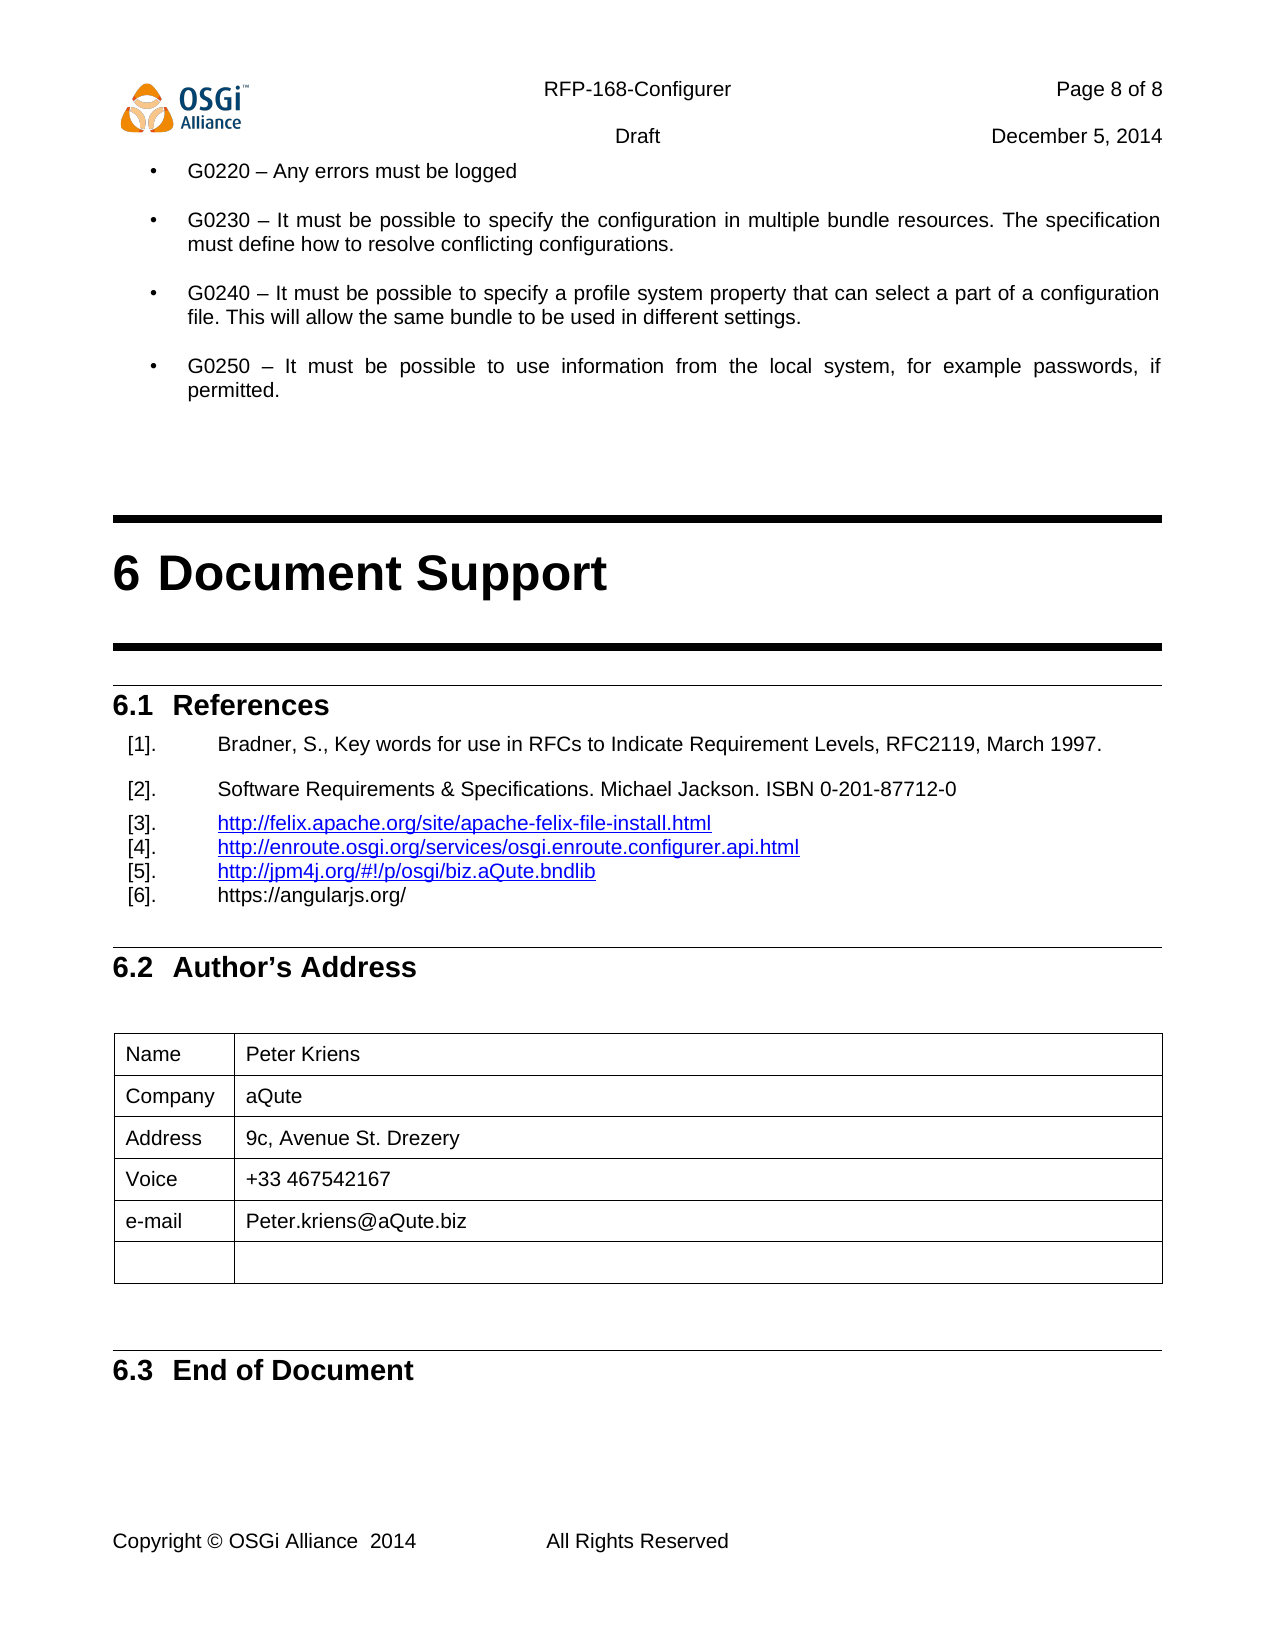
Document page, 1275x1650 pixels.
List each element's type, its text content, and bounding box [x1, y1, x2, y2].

table_cell Peter.kriens@aQute.biz [235, 1201, 1162, 1241]
list https://angularjs.org/ [127, 883, 1162, 907]
list G0230 – It must be possible to specify the configuration in multiple bundle resources. The specification must define how to resolve conflicting configurations. [150, 208, 1162, 256]
subtitle Author’s Address [112, 948, 1162, 984]
picture [113, 76, 257, 140]
list G0240 – It must be possible to specify a profile system property that can select a part of a configuration file. This will allow the same bundle to be used in different settings. [150, 281, 1162, 329]
table_cell Company [115, 1076, 234, 1116]
table_cell +33 467542167 [235, 1159, 1162, 1199]
table_cell [235, 1242, 1162, 1283]
table_cell Voice [115, 1159, 234, 1199]
list Software Requirements & Specifications. Michael Jackson. ISBN 0-201-87712-0 [127, 776, 1162, 800]
list http://enroute.osgi.org/services/osgi.enroute.configurer.api.html [127, 835, 1162, 859]
list G0250 – It must be possible to use information from the local system, for example passwords, if permitted. [150, 354, 1162, 402]
list G0220 – Any errors must be logged [150, 159, 1162, 183]
table_cell Address [115, 1117, 234, 1158]
subtitle Document Support [112, 516, 1162, 651]
subtitle End of Document [112, 1351, 1162, 1386]
subtitle References [112, 686, 1162, 721]
table_cell e-mail [115, 1201, 234, 1241]
table_header Name [115, 1034, 234, 1074]
list http://felix.apache.org/site/apache-felix-file-install.html [127, 811, 1162, 835]
table_cell [115, 1242, 234, 1283]
list http://jpm4j.org/#!/p/osgi/biz.aQute.bndlib [127, 859, 1162, 883]
list Bradner, S., Key words for use in RFCs to Indicate Requirement Levels, RFC2119, March 1997. [127, 732, 1162, 756]
table_cell 9c, Avenue St. Drezery [235, 1117, 1162, 1158]
table_header Peter Kriens [235, 1034, 1162, 1074]
table_cell aQute [235, 1076, 1162, 1116]
